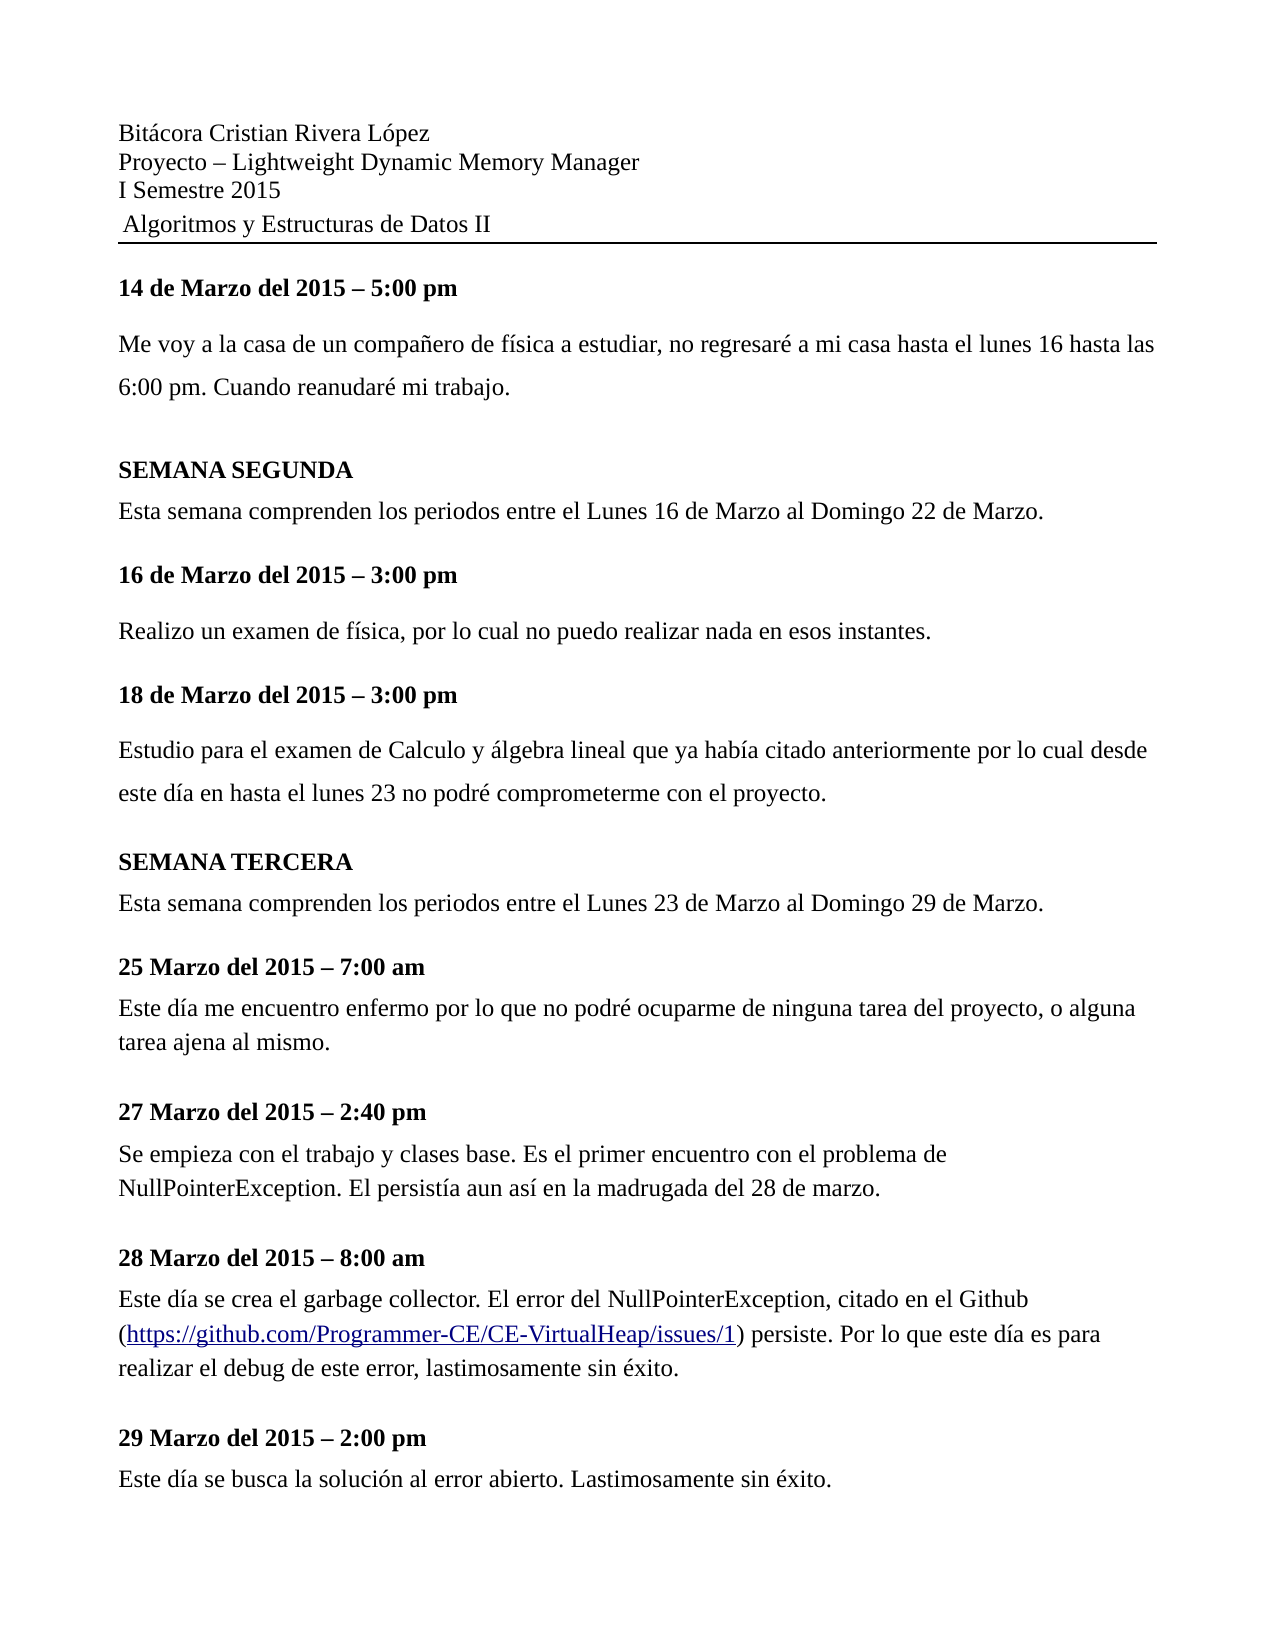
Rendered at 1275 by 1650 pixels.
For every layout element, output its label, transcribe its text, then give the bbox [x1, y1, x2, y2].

subtitle 29 Marzo del 2015 – 2:00 pm [118, 1423, 1157, 1452]
subtitle 16 de Marzo del 2015 – 3:00 pm [118, 560, 1157, 589]
text Realizo un examen de física, por lo cual no puedo realizar nada en esos instantes. [118, 616, 1157, 644]
text Me voy a la casa de un compañero de física a estudiar, no regresaré a mi casa hasta el lunes 16 hasta las 6:00 pm. Cuando reanudaré mi trabajo. [118, 329, 1157, 401]
text Esta semana comprenden los periodos entre el Lunes 16 de Marzo al Domingo 22 de Marzo. [118, 496, 1157, 525]
text Se empieza con el trabajo y clases base. Es el primer encuentro con el problema de NullPointerException. El persistía aun así en la madrugada del 28 de marzo. [118, 1139, 1157, 1202]
text Estudio para el examen de Calculo y álgebra lineal que ya había citado anteriormente por lo cual desde este día en hasta el lunes 23 no podré comprometerme con el proyecto. [118, 735, 1157, 807]
text Esta semana comprenden los periodos entre el Lunes 23 de Marzo al Domingo 29 de Marzo. [118, 888, 1157, 917]
subtitle 27 Marzo del 2015 – 2:40 pm [118, 1097, 1157, 1126]
subtitle 14 de Marzo del 2015 – 5:00 pm [118, 273, 1157, 302]
subtitle 25 Marzo del 2015 – 7:00 am [118, 952, 1157, 981]
text Este día se busca la solución al error abierto. Lastimosamente sin éxito. [118, 1464, 1157, 1493]
subtitle Semana TERCERA [118, 847, 1157, 875]
subtitle 28 Marzo del 2015 – 8:00 am [118, 1243, 1157, 1272]
subtitle Semana Segunda [118, 455, 1157, 484]
text Este día me encuentro enfermo por lo que no podré ocuparme de ninguna tarea del proyecto, o alguna tarea ajena al mismo. [118, 993, 1157, 1056]
text Este día se crea el garbage collector. El error del NullPointerException, citado en el Github (https://github.com/Programmer-CE/CE-VirtualHeap/issues/1) persiste. Por lo que este día es para realizar el debug de este error, lastimosamente sin éxito. [118, 1284, 1157, 1382]
subtitle 18 de Marzo del 2015 – 3:00 pm [118, 680, 1157, 708]
